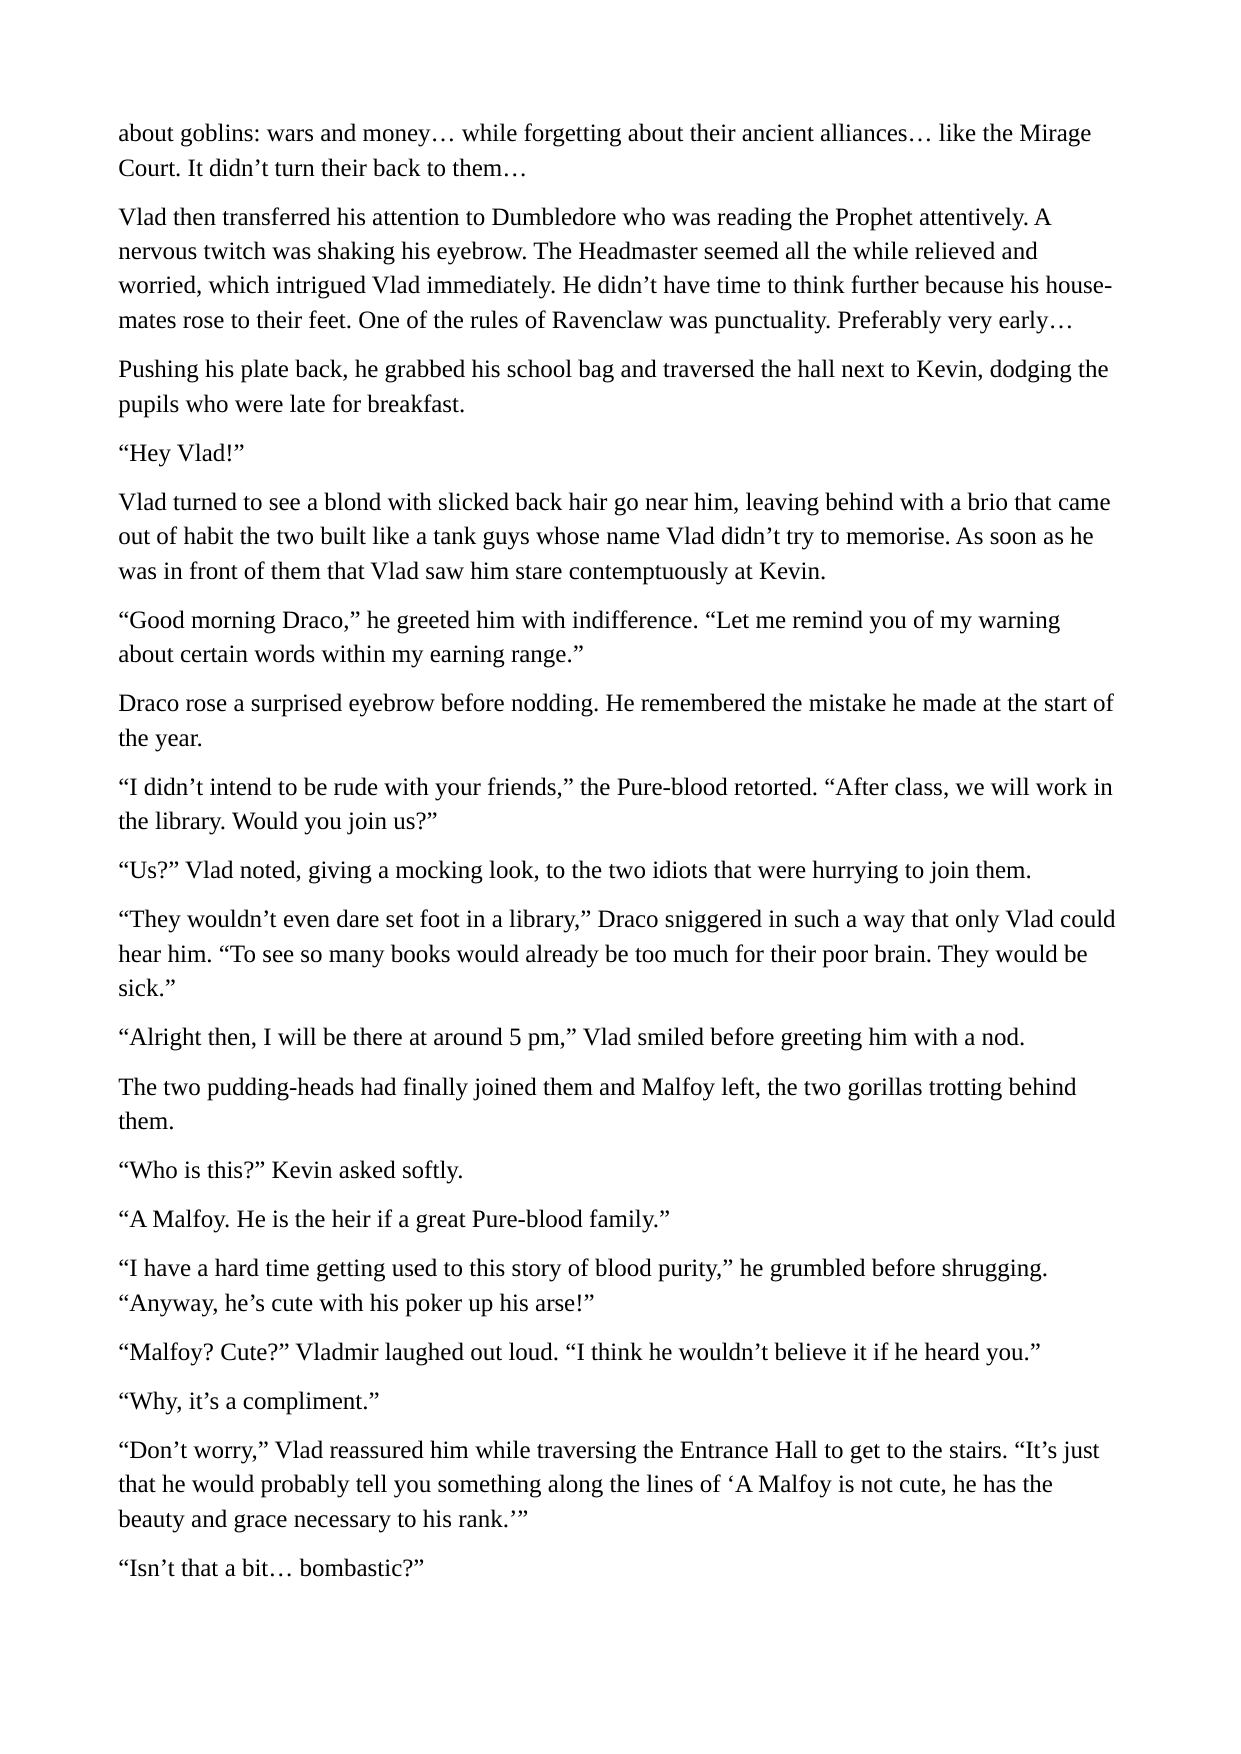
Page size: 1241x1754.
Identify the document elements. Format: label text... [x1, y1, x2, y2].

text “Alright then, I will be there at around 5 pm,” Vlad smiled before greeting him with a nod. [118, 1022, 1122, 1051]
text “I didn’t intend to be rude with your friends,” the Pure-blood retorted. “After class, we will work in the library. Would you join us?” [118, 772, 1122, 835]
text Draco rose a surprised eyebrow before nodding. He remembered the mistake he made at the start of the year. [118, 688, 1122, 752]
text “Why, it’s a compliment.” [118, 1386, 1122, 1414]
text “Isn’t that a bit… bombastic?” [118, 1553, 1122, 1582]
text Vlad turned to see a blond with slicked back hair go near him, leaving behind with a brio that came out of habit the two built like a tank guys whose name Vlad didn’t try to memorise. As soon as he was in front of them that Vlad saw him stare contemptuously at Kevin. [118, 487, 1122, 584]
text Pushing his plate back, he grabbed his school bag and traversed the hall next to Kevin, dodging the pupils who were late for breakfast. [118, 354, 1122, 417]
text “Malfoy? Cute?” Vladmir laughed out loud. “I think he wouldn’t believe it if he heard you.” [118, 1337, 1122, 1366]
text about goblins: wars and money… while forgetting about their ancient alliances… like the Mirage Court. It didn’t turn their back to them… [118, 118, 1122, 181]
text “A Malfoy. He is the heir if a great Pure-blood family.” [118, 1204, 1122, 1233]
text “Hey Vlad!” [118, 438, 1122, 466]
text “They wouldn’t even dare set foot in a library,” Draco sniggered in such a way that only Vlad could hear him. “To see so many books would already be too much for their poor brain. They would be sick.” [118, 904, 1122, 1002]
text “Good morning Draco,” he greeted him with indifference. “Let me remind you of my warning about certain words within my earning range.” [118, 605, 1122, 668]
text “I have a hard time getting used to this story of blood purity,” he grumbled before shrugging. “Anyway, he’s cute with his poker up his arse!” [118, 1253, 1122, 1316]
text “Who is this?” Kevin asked softly. [118, 1155, 1122, 1184]
text The two pudding-heads had finally joined them and Malfoy left, the two gorillas trotting behind them. [118, 1072, 1122, 1135]
text Vlad then transferred his attention to Dumbledore who was reading the Prophet attentively. A nervous twitch was shaking his eyebrow. The Headmaster seemed all the while relieved and worried, which intrigued Vlad immediately. He didn’t have time to think further because his house-mates rose to their feet. One of the rules of Ravenclaw was punctuality. Preferably very early… [118, 202, 1122, 334]
text “Us?” Vlad noted, giving a mocking look, to the two idiots that were hurrying to join them. [118, 855, 1122, 884]
text “Don’t worry,” Vlad reassured him while traversing the Entrance Hall to get to the stairs. “It’s just that he would probably tell you something along the lines of ‘A Malfoy is not cute, he has the beauty and grace necessary to his rank.’” [118, 1435, 1122, 1533]
